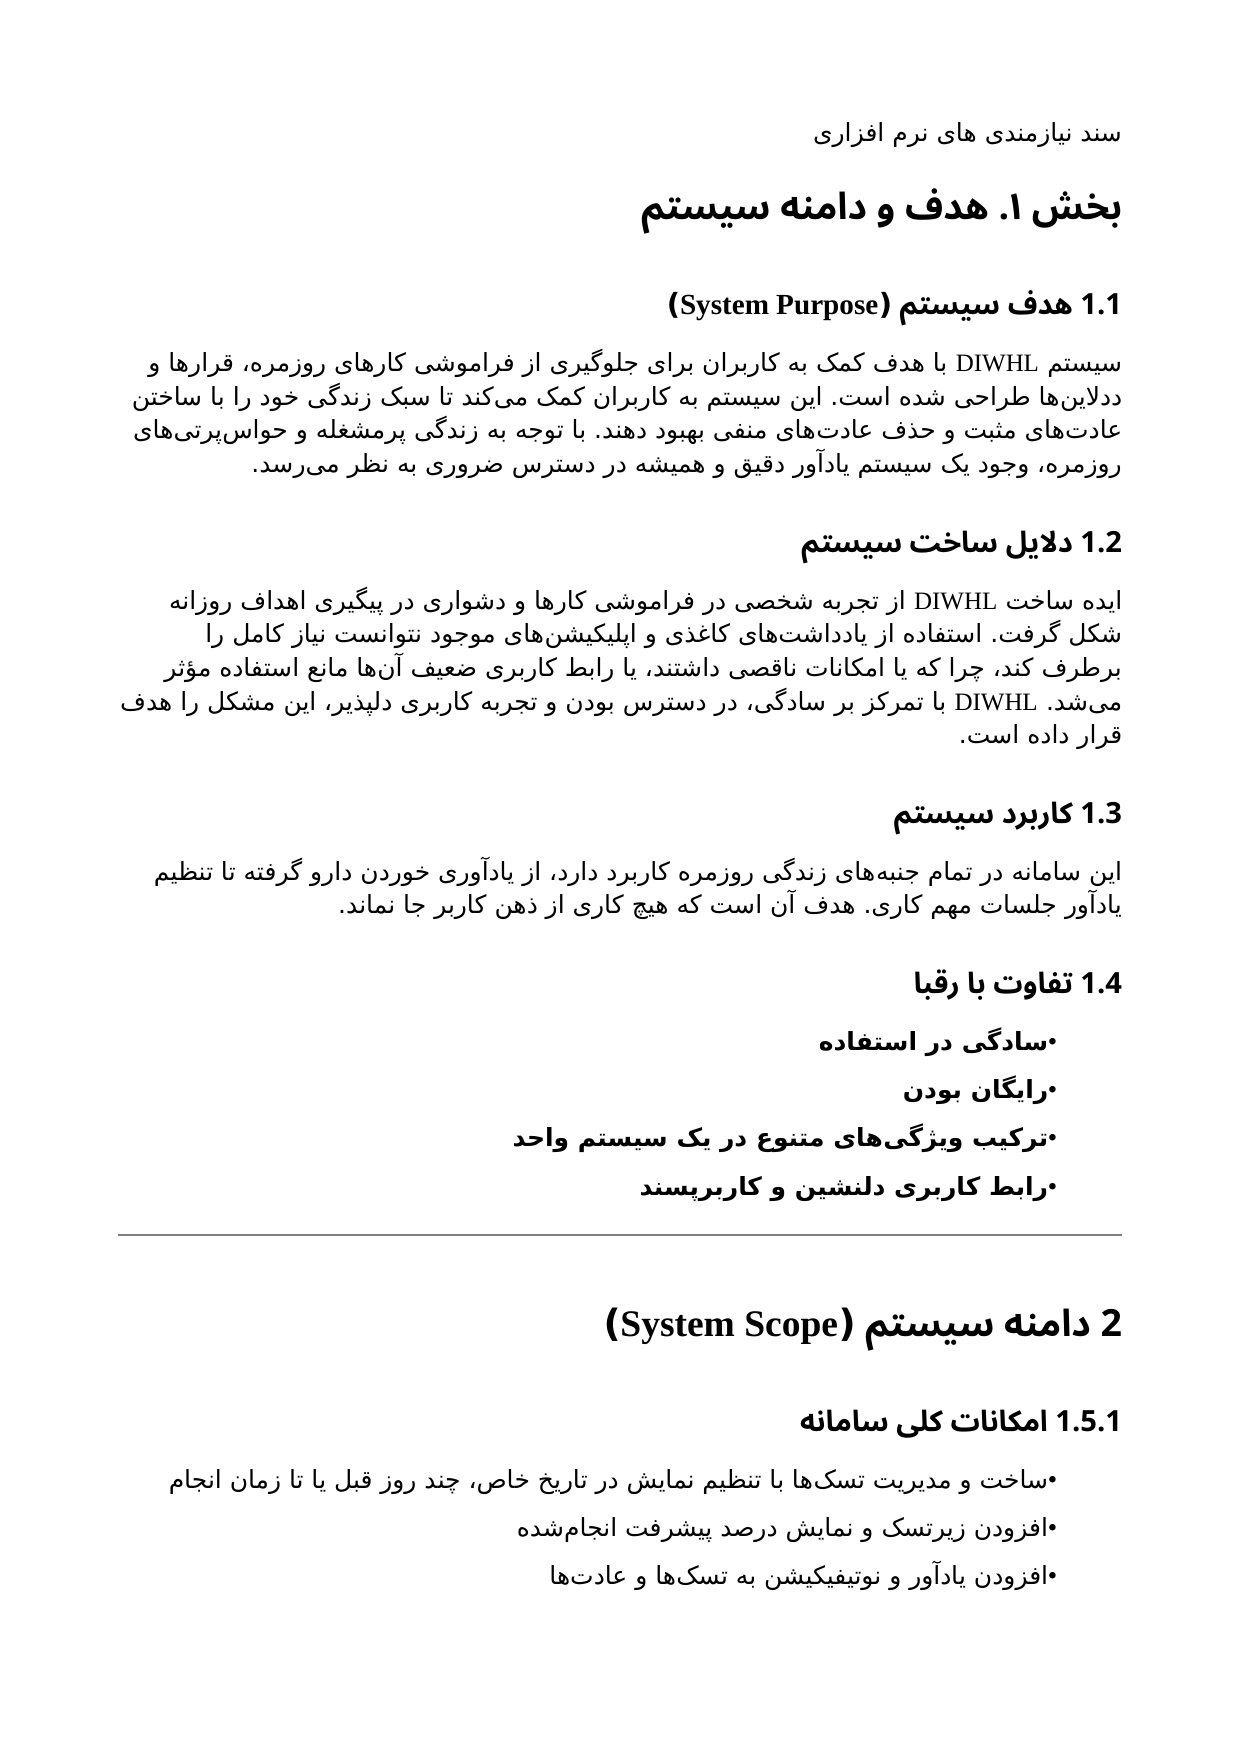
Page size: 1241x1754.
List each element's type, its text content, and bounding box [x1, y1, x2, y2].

list افزودن یادآور و نوتیفیکیشن به تسک‌ها و عادت‌ها [118, 1562, 1078, 1591]
subtitle 1.1 هدف سیستم (System Purpose) [118, 274, 1122, 336]
list ترکیب ویژگی‌های متنوع در یک سیستم واحد [118, 1124, 1078, 1153]
text این سامانه در تمام جنبه‌های زندگی روزمره کاربرد دارد، از یادآوری خوردن دارو گرفته تا تنظیم یادآور جلسات مهم کاری. هدف آن است که هیچ کاری از ذهن کاربر جا نماند. [118, 857, 1122, 920]
subtitle 1.4 تفاوت با رقبا [118, 953, 1122, 1015]
subtitle 2 دامنه سیستم (System Scope) [118, 1285, 1122, 1364]
subtitle 1.2 دلایل ساخت سیستم [118, 512, 1122, 573]
list سادگی در استفاده [118, 1027, 1078, 1057]
list افزودن زیرتسک و نمایش درصد پیشرفت انجام‌شده [118, 1513, 1078, 1543]
subtitle 1.5.1 امکانات کلی سامانه [118, 1391, 1122, 1453]
subtitle 1.3 کاربرد سیستم [118, 783, 1122, 844]
list رابط کاربری دلنشین و کاربرپسند [118, 1172, 1078, 1201]
list رایگان بودن [118, 1076, 1078, 1105]
list ساخت و مدیریت تسک‌ها با تنظیم نمایش در تاریخ خاص، چند روز قبل یا تا زمان انجام [118, 1465, 1078, 1494]
text ایده ساخت DIWHL از تجربه شخصی در فراموشی کارها و دشواری در پیگیری اهداف روزانه شکل گرفت. استفاده از یادداشت‌های کاغذی و اپلیکیشن‌های موجود نتوانست نیاز کامل را برطرف کند، چرا که یا امکانات ناقصی داشتند، یا رابط کاربری ضعیف آن‌ها مانع استفاده مؤثر می‌شد. DIWHL با تمرکز بر سادگی، در دسترس بودن و تجربه کاربری دلپذیر، این مشکل را هدف قرار داده است. [118, 586, 1122, 749]
text سند نیازمندی های نرم افزاری [118, 118, 1122, 147]
subtitle بخش ۱. هدف و دامنه سیستم [118, 168, 1122, 247]
text سیستم DIWHL با هدف کمک به کاربران برای جلوگیری از فراموشی کارهای روزمره، قرارها و ددلاین‌ها طراحی شده است. این سیستم به کاربران کمک می‌کند تا سبک زندگی خود را با ساختن عادت‌های مثبت و حذف عادت‌های منفی بهبود دهند. با توجه به زندگی پرمشغله و حواس‌پرتی‌های روزمره، وجود یک سیستم یادآور دقیق و همیشه در دسترس ضروری به نظر می‌رسد. [118, 348, 1122, 478]
